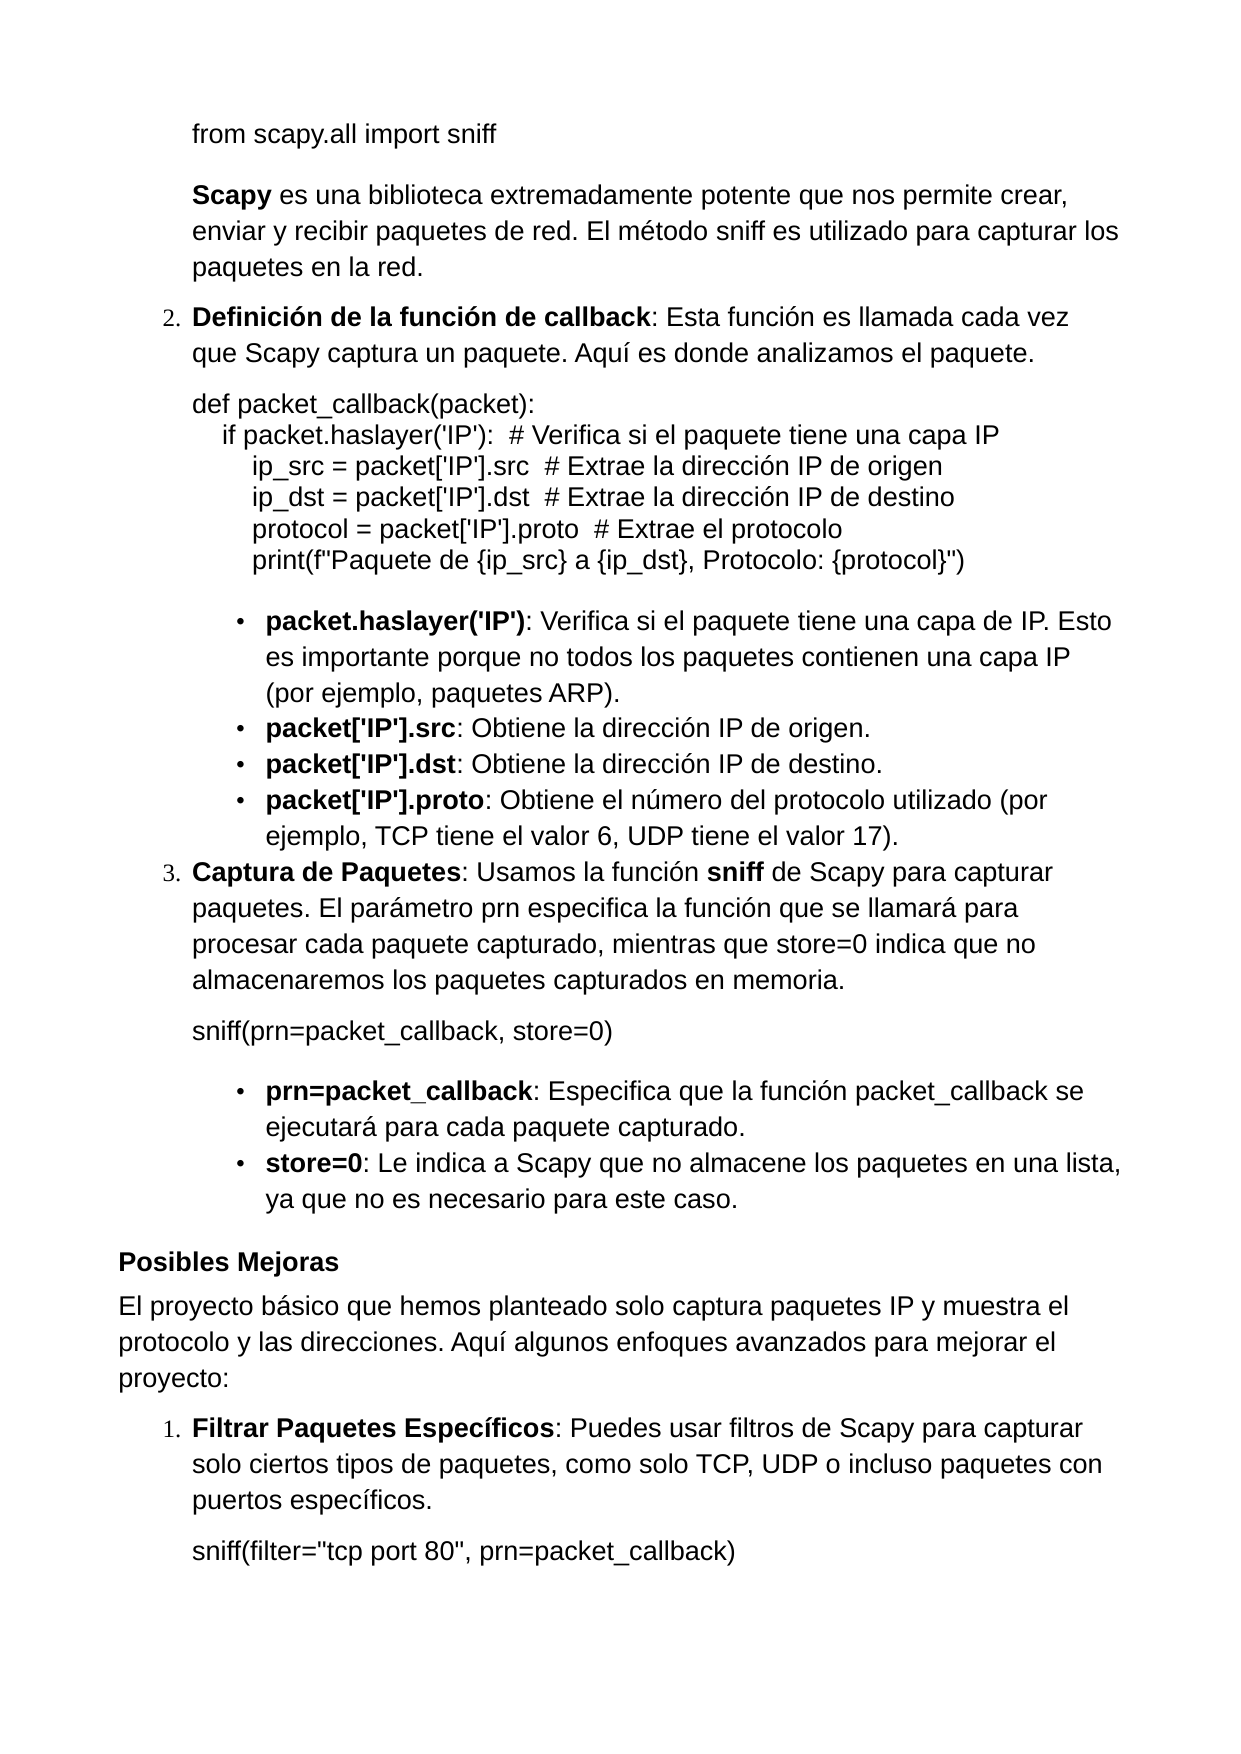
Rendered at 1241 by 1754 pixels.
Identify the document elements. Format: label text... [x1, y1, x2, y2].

list ip_src = packet['IP'].src # Extrae la dirección IP de origen [162, 450, 1122, 481]
list packet['IP'].dst: Obtiene la dirección IP de destino. [236, 748, 1122, 780]
list packet.haslayer('IP'): Verifica si el paquete tiene una capa de IP. Esto es importante porque no todos los paquetes contienen una capa IP (por ejemplo, paquetes ARP). [236, 605, 1122, 708]
list Definición de la función de callback: Esta función es llamada cada vez que Scapy captura un paquete. Aquí es donde analizamos el paquete. [162, 301, 1122, 368]
subtitle Posibles Mejoras [118, 1246, 1122, 1277]
list def packet_callback(packet): [162, 388, 1122, 419]
list sniff(prn=packet_callback, store=0) [162, 1014, 1122, 1046]
list protocol = packet['IP'].proto # Extrae el protocolo [162, 513, 1122, 544]
text El proyecto básico que hemos planteado solo captura paquetes IP y muestra el protocolo y las direcciones. Aquí algunos enfoques avanzados para mejorar el proyecto: [118, 1290, 1122, 1393]
list store=0: Le indica a Scapy que no almacene los paquetes en una lista, ya que no es necesario para este caso. [236, 1147, 1122, 1214]
list packet['IP'].proto: Obtiene el número del protocolo utilizado (por ejemplo, TCP tiene el valor 6, UDP tiene el valor 17). [236, 784, 1122, 852]
list ip_dst = packet['IP'].dst # Extrae la dirección IP de destino [162, 481, 1122, 513]
list if packet.haslayer('IP'): # Verifica si el paquete tiene una capa IP [162, 419, 1122, 450]
list from scapy.all import sniff [162, 118, 1122, 149]
list sniff(filter="tcp port 80", prn=packet_callback) [162, 1535, 1122, 1566]
list Filtrar Paquetes Específicos: Puedes usar filtros de Scapy para capturar solo ciertos tipos de paquetes, como solo TCP, UDP o incluso paquetes con puertos específicos. [162, 1412, 1122, 1515]
list packet['IP'].src: Obtiene la dirección IP de origen. [236, 712, 1122, 744]
list Captura de Paquetes: Usamos la función sniff de Scapy para capturar paquetes. El parámetro prn especifica la función que se llamará para procesar cada paquete capturado, mientras que store=0 indica que no almacenaremos los paquetes capturados en memoria. [162, 856, 1122, 995]
list print(f"Paquete de {ip_src} a {ip_dst}, Protocolo: {protocol}") [162, 544, 1122, 575]
list prn=packet_callback: Especifica que la función packet_callback se ejecutará para cada paquete capturado. [236, 1075, 1122, 1142]
list Scapy es una biblioteca extremadamente potente que nos permite crear, enviar y recibir paquetes de red. El método sniff es utilizado para capturar los paquetes en la red. [162, 179, 1122, 282]
